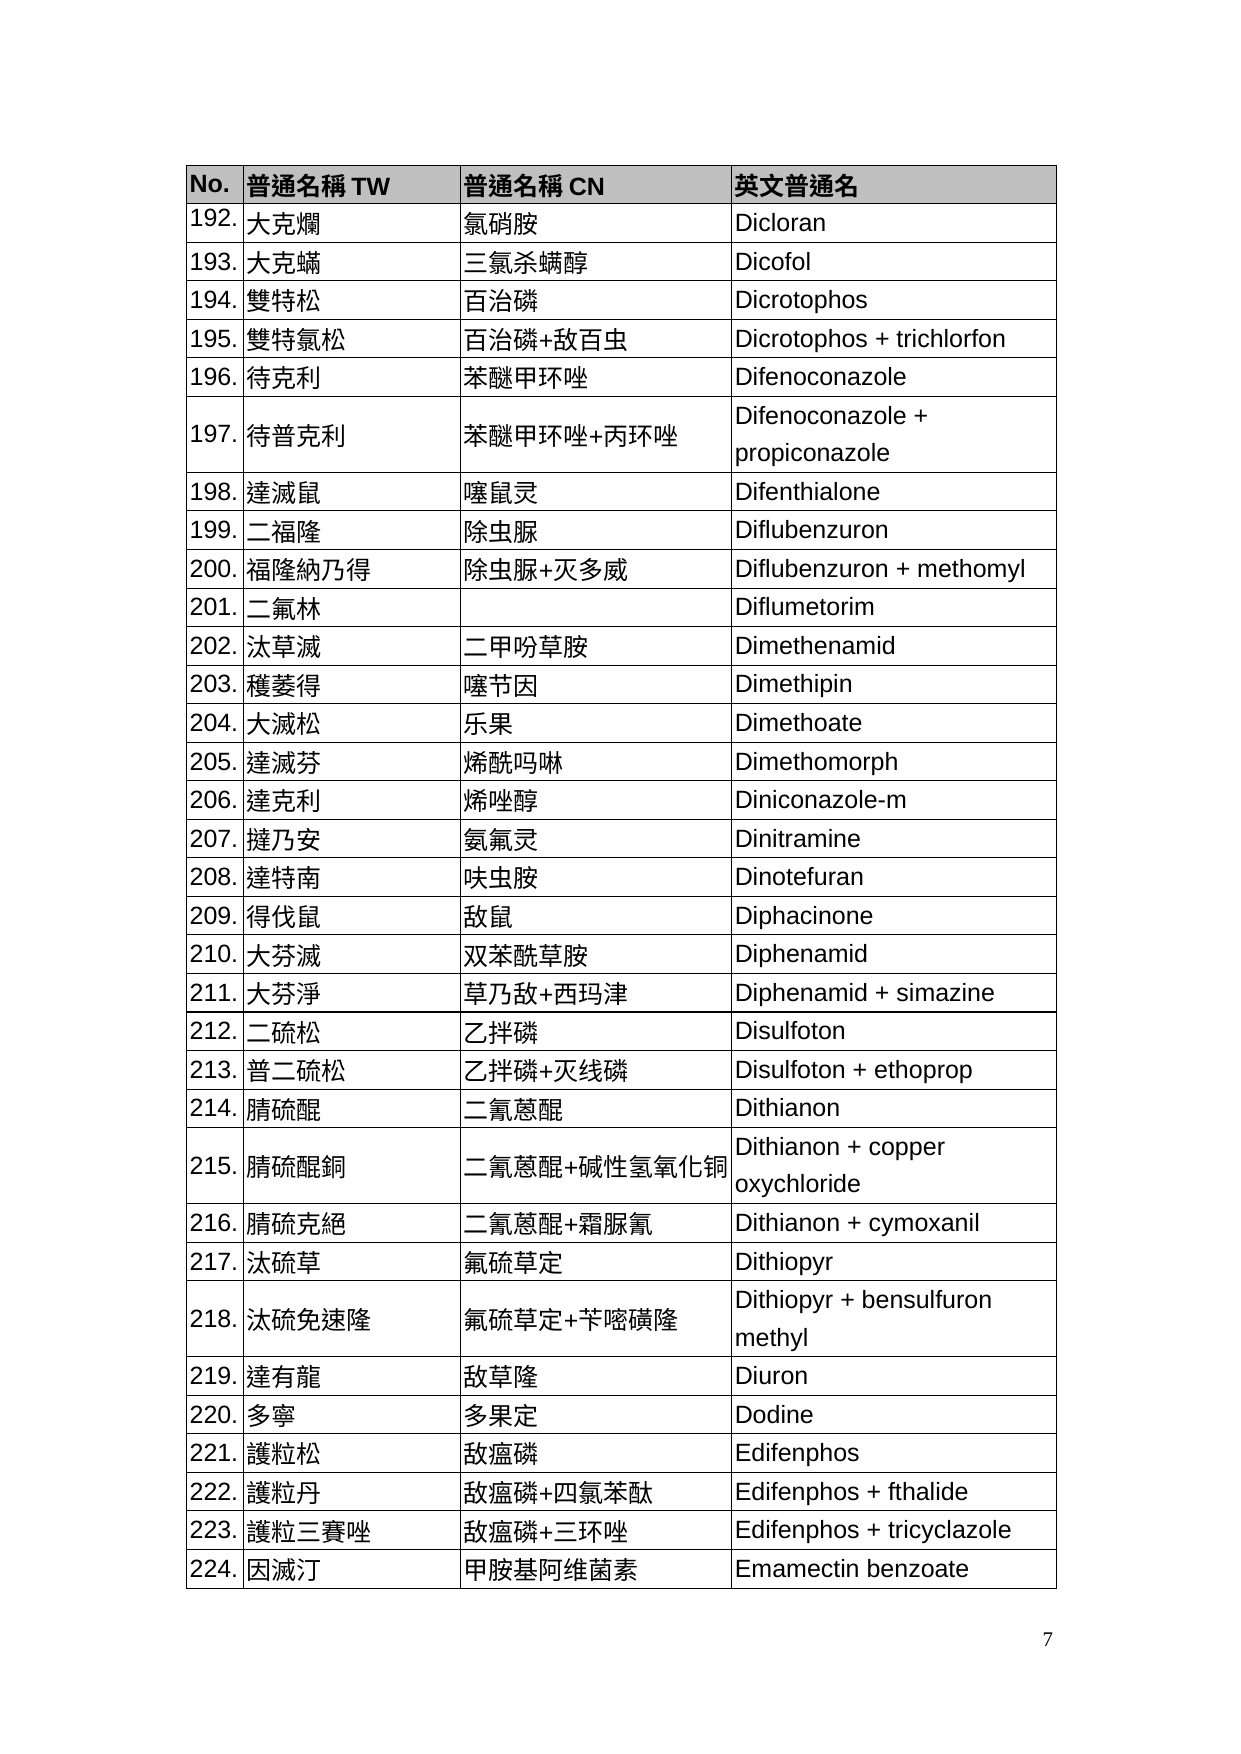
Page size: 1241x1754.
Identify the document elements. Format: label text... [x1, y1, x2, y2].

table_cell 得伐鼠 [244, 897, 460, 934]
table_cell 乐果 [461, 704, 731, 742]
table_cell Dimethoate [732, 704, 1056, 742]
table_cell [187, 1090, 243, 1127]
table_cell Emamectin benzoate [732, 1550, 1056, 1587]
table_cell Dithiopyr [732, 1243, 1056, 1280]
table_cell [461, 589, 731, 626]
table_cell [187, 589, 243, 626]
table_cell [187, 473, 243, 510]
table_cell 氟硫草定 [461, 1243, 731, 1280]
table_cell 氟硫草定+苄嘧磺隆 [461, 1281, 731, 1356]
table_cell 二氰蒽醌+霜脲氰 [461, 1204, 731, 1242]
table_cell Difenoconazole + propiconazole [732, 397, 1056, 472]
table_cell 氨氟灵 [461, 820, 731, 857]
table_cell 穫萎得 [244, 666, 460, 703]
table_cell 双苯酰草胺 [461, 935, 731, 973]
table_cell 苯醚甲环唑+丙环唑 [461, 397, 731, 472]
table_cell 百治磷+敌百虫 [461, 320, 731, 357]
table_cell [187, 743, 243, 780]
table_cell 乙拌磷+灭线磷 [461, 1051, 731, 1088]
table_cell Dimethomorph [732, 743, 1056, 780]
table_cell [187, 1396, 243, 1433]
table_header 普通名稱CN [461, 166, 731, 203]
table_cell [187, 1550, 243, 1587]
table_cell [187, 281, 243, 319]
table_cell 福隆納乃得 [244, 550, 460, 587]
table_cell Diphenamid [732, 935, 1056, 973]
table_cell Dithiopyr + bensulfuron methyl [732, 1281, 1056, 1356]
table_cell [187, 627, 243, 664]
table_cell [187, 704, 243, 742]
table_cell 烯唑醇 [461, 781, 731, 819]
table_cell Dinotefuran [732, 858, 1056, 896]
table_header No. [187, 166, 243, 203]
table_cell Edifenphos + fthalide [732, 1473, 1056, 1510]
table_cell Edifenphos [732, 1434, 1056, 1472]
table_cell Diphenamid + simazine [732, 974, 1056, 1011]
table_cell [187, 1511, 243, 1549]
table_cell 二硫松 [244, 1013, 460, 1050]
table_cell 撻乃安 [244, 820, 460, 857]
table_cell 噻鼠灵 [461, 473, 731, 510]
table_cell Dicrotophos + trichlorfon [732, 320, 1056, 357]
table_cell 敌鼠 [461, 897, 731, 934]
table_cell Dicofol [732, 243, 1056, 280]
table_cell [187, 1473, 243, 1510]
table_cell [187, 1357, 243, 1395]
table_cell 腈硫醌銅 [244, 1128, 460, 1203]
table_header 普通名稱TW [244, 166, 460, 203]
table_cell 敌瘟磷+四氯苯酞 [461, 1473, 731, 1510]
table_cell [187, 320, 243, 357]
table_cell 苯醚甲环唑 [461, 358, 731, 396]
table_cell [187, 1281, 243, 1356]
table_cell 多果定 [461, 1396, 731, 1433]
table_cell 腈硫克絕 [244, 1204, 460, 1242]
table_cell [187, 1013, 243, 1050]
table_cell [187, 550, 243, 587]
table_cell 達特南 [244, 858, 460, 896]
table_cell 敌瘟磷 [461, 1434, 731, 1472]
table_cell 汰硫免速隆 [244, 1281, 460, 1356]
table_cell [187, 358, 243, 396]
table_cell 多寧 [244, 1396, 460, 1433]
table_cell 烯酰吗啉 [461, 743, 731, 780]
table_cell Edifenphos + tricyclazole [732, 1511, 1056, 1549]
table_cell 氯硝胺 [461, 204, 731, 242]
table_cell Dithianon + cymoxanil [732, 1204, 1056, 1242]
table_cell 待普克利 [244, 397, 460, 472]
table_cell 達滅鼠 [244, 473, 460, 510]
table_cell 大芬滅 [244, 935, 460, 973]
table_cell Dithianon + copper oxychloride [732, 1128, 1056, 1203]
table_cell Dimethipin [732, 666, 1056, 703]
table_cell 三氯杀螨醇 [461, 243, 731, 280]
table_cell 汰草滅 [244, 627, 460, 664]
table_cell Dimethenamid [732, 627, 1056, 664]
table_cell [187, 204, 243, 242]
table_header 英文普通名 [732, 166, 1056, 203]
table_cell 護粒松 [244, 1434, 460, 1472]
table_cell 二福隆 [244, 511, 460, 549]
table_cell [187, 781, 243, 819]
table_cell 二氰蒽醌 [461, 1090, 731, 1127]
table_cell 除虫脲+灭多威 [461, 550, 731, 587]
table_cell [187, 1434, 243, 1472]
table_cell Disulfoton [732, 1013, 1056, 1050]
table_cell Dodine [732, 1396, 1056, 1433]
table_cell 噻节因 [461, 666, 731, 703]
table_cell 乙拌磷 [461, 1013, 731, 1050]
table_cell 因滅汀 [244, 1550, 460, 1587]
table_cell 百治磷 [461, 281, 731, 319]
table_cell 大芬淨 [244, 974, 460, 1011]
table_cell 雙特氯松 [244, 320, 460, 357]
table_cell Diflubenzuron + methomyl [732, 550, 1056, 587]
table_cell 待克利 [244, 358, 460, 396]
table_cell [187, 935, 243, 973]
table_cell [187, 1128, 243, 1203]
table_cell 普二硫松 [244, 1051, 460, 1088]
table_cell 護粒三賽唑 [244, 1511, 460, 1549]
table_cell 護粒丹 [244, 1473, 460, 1510]
table_cell 二氟林 [244, 589, 460, 626]
table_cell Diuron [732, 1357, 1056, 1395]
table_cell [187, 397, 243, 472]
table_cell 汰硫草 [244, 1243, 460, 1280]
table_cell 達有龍 [244, 1357, 460, 1395]
table_cell [187, 858, 243, 896]
table_cell 敌草隆 [461, 1357, 731, 1395]
table_cell [187, 897, 243, 934]
table_cell 二甲吩草胺 [461, 627, 731, 664]
table_cell [187, 243, 243, 280]
table_cell Dithianon [732, 1090, 1056, 1127]
table_cell Diflumetorim [732, 589, 1056, 626]
table_cell 大滅松 [244, 704, 460, 742]
table_cell Difenoconazole [732, 358, 1056, 396]
table_cell Diniconazole-m [732, 781, 1056, 819]
table_cell 雙特松 [244, 281, 460, 319]
table_cell Dinitramine [732, 820, 1056, 857]
table_cell Dicrotophos [732, 281, 1056, 319]
table_cell 達克利 [244, 781, 460, 819]
table_cell 腈硫醌 [244, 1090, 460, 1127]
table_cell [187, 820, 243, 857]
table_cell 大克蟎 [244, 243, 460, 280]
table_cell 草乃敌+西玛津 [461, 974, 731, 1011]
table_cell [187, 666, 243, 703]
table_cell Dicloran [732, 204, 1056, 242]
table_cell [187, 974, 243, 1011]
table_cell [187, 1243, 243, 1280]
table_cell [187, 1051, 243, 1088]
table_cell [187, 1204, 243, 1242]
table_cell 達滅芬 [244, 743, 460, 780]
table_cell 除虫脲 [461, 511, 731, 549]
table_cell Diflubenzuron [732, 511, 1056, 549]
table_cell Diphacinone [732, 897, 1056, 934]
table_cell 敌瘟磷+三环唑 [461, 1511, 731, 1549]
table_cell 甲胺基阿维菌素 [461, 1550, 731, 1587]
table_cell [187, 511, 243, 549]
table_cell 呋虫胺 [461, 858, 731, 896]
table_cell 二氰蒽醌+碱性氢氧化铜 [461, 1128, 731, 1203]
table_cell Difenthialone [732, 473, 1056, 510]
table_cell 大克爛 [244, 204, 460, 242]
table_cell Disulfoton + ethoprop [732, 1051, 1056, 1088]
